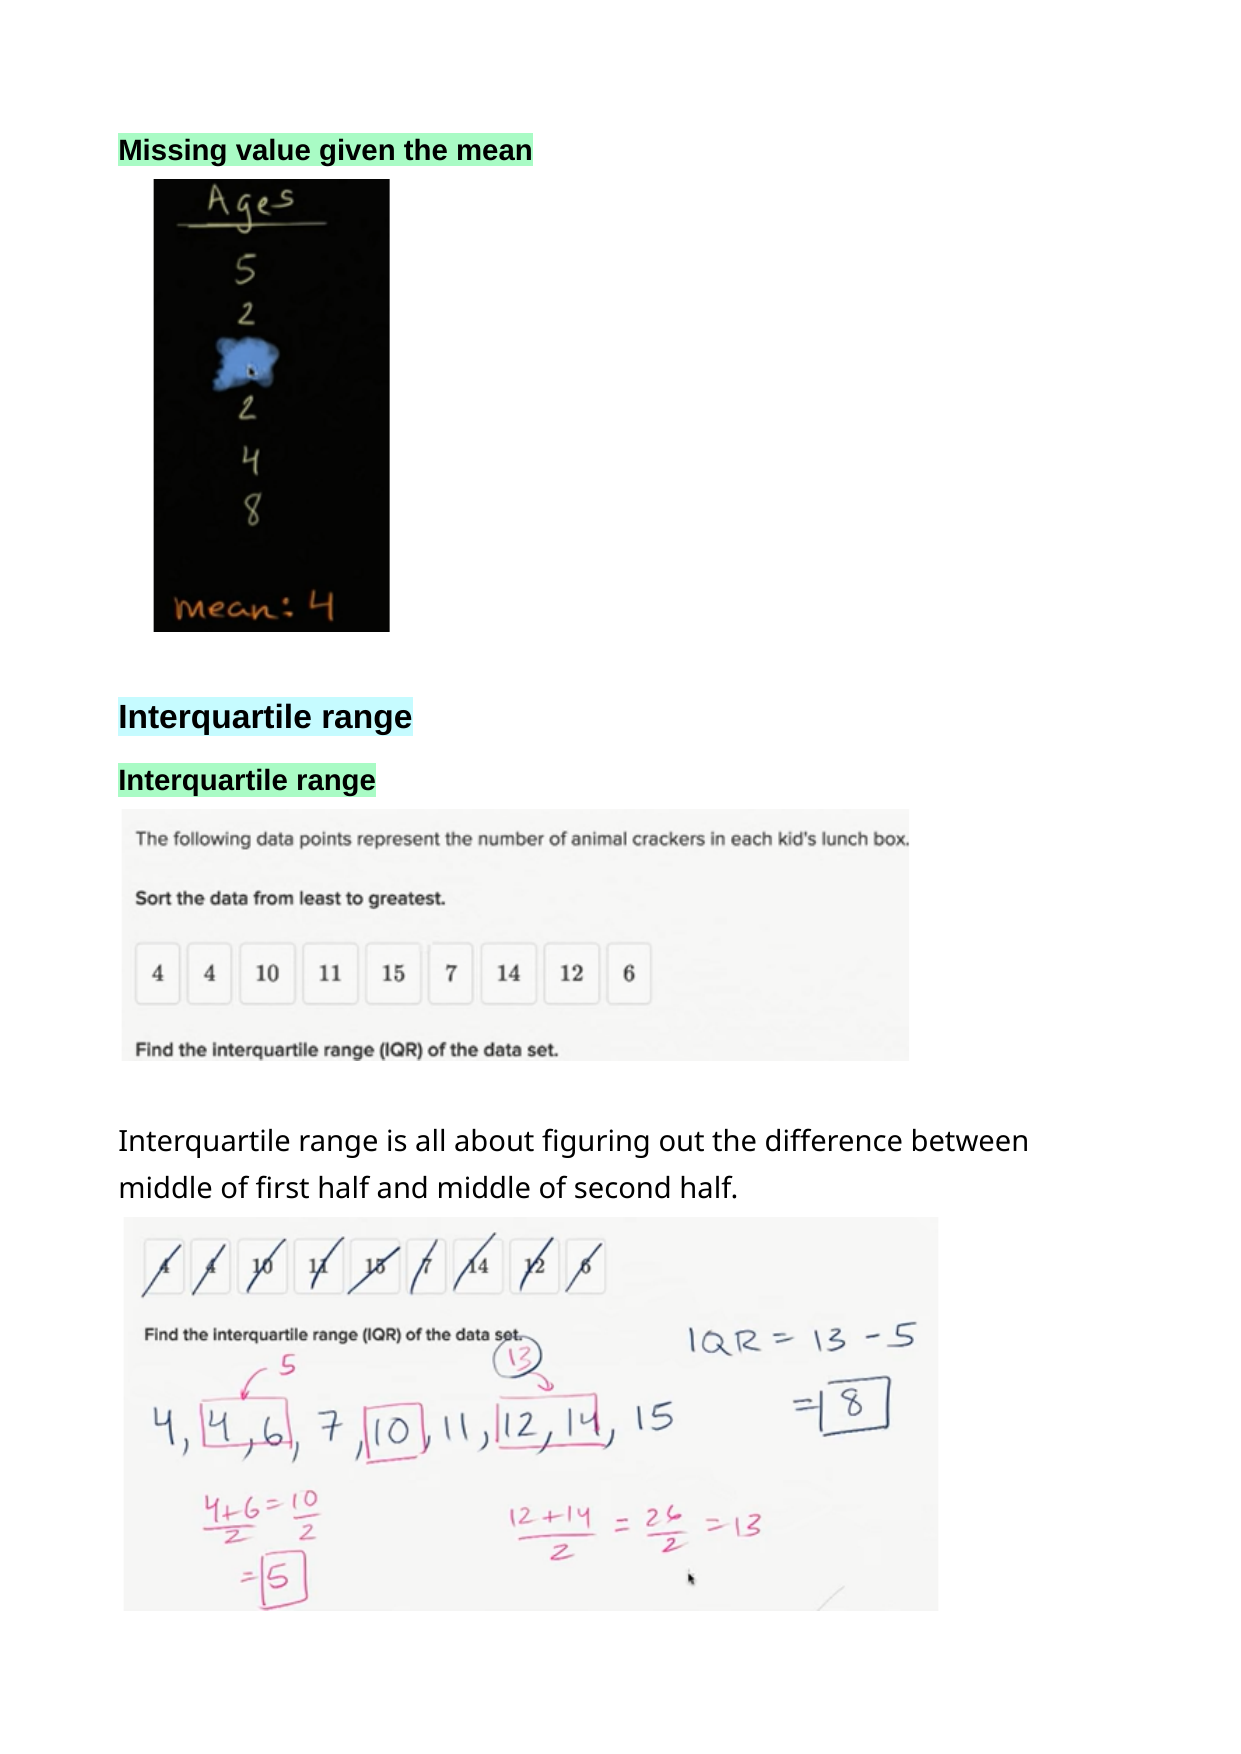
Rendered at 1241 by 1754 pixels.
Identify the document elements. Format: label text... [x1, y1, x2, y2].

subtitle Interquartile range [376, 763, 1122, 797]
picture [123, 1217, 939, 1611]
subtitle Missing value given the mean [533, 133, 1122, 166]
text Interquartile range is all about figuring out the difference between middle of first half and middle of second half. [118, 1120, 1122, 1207]
subtitle Interquartile range [413, 697, 1122, 736]
picture [153, 179, 390, 632]
picture [121, 809, 910, 1061]
